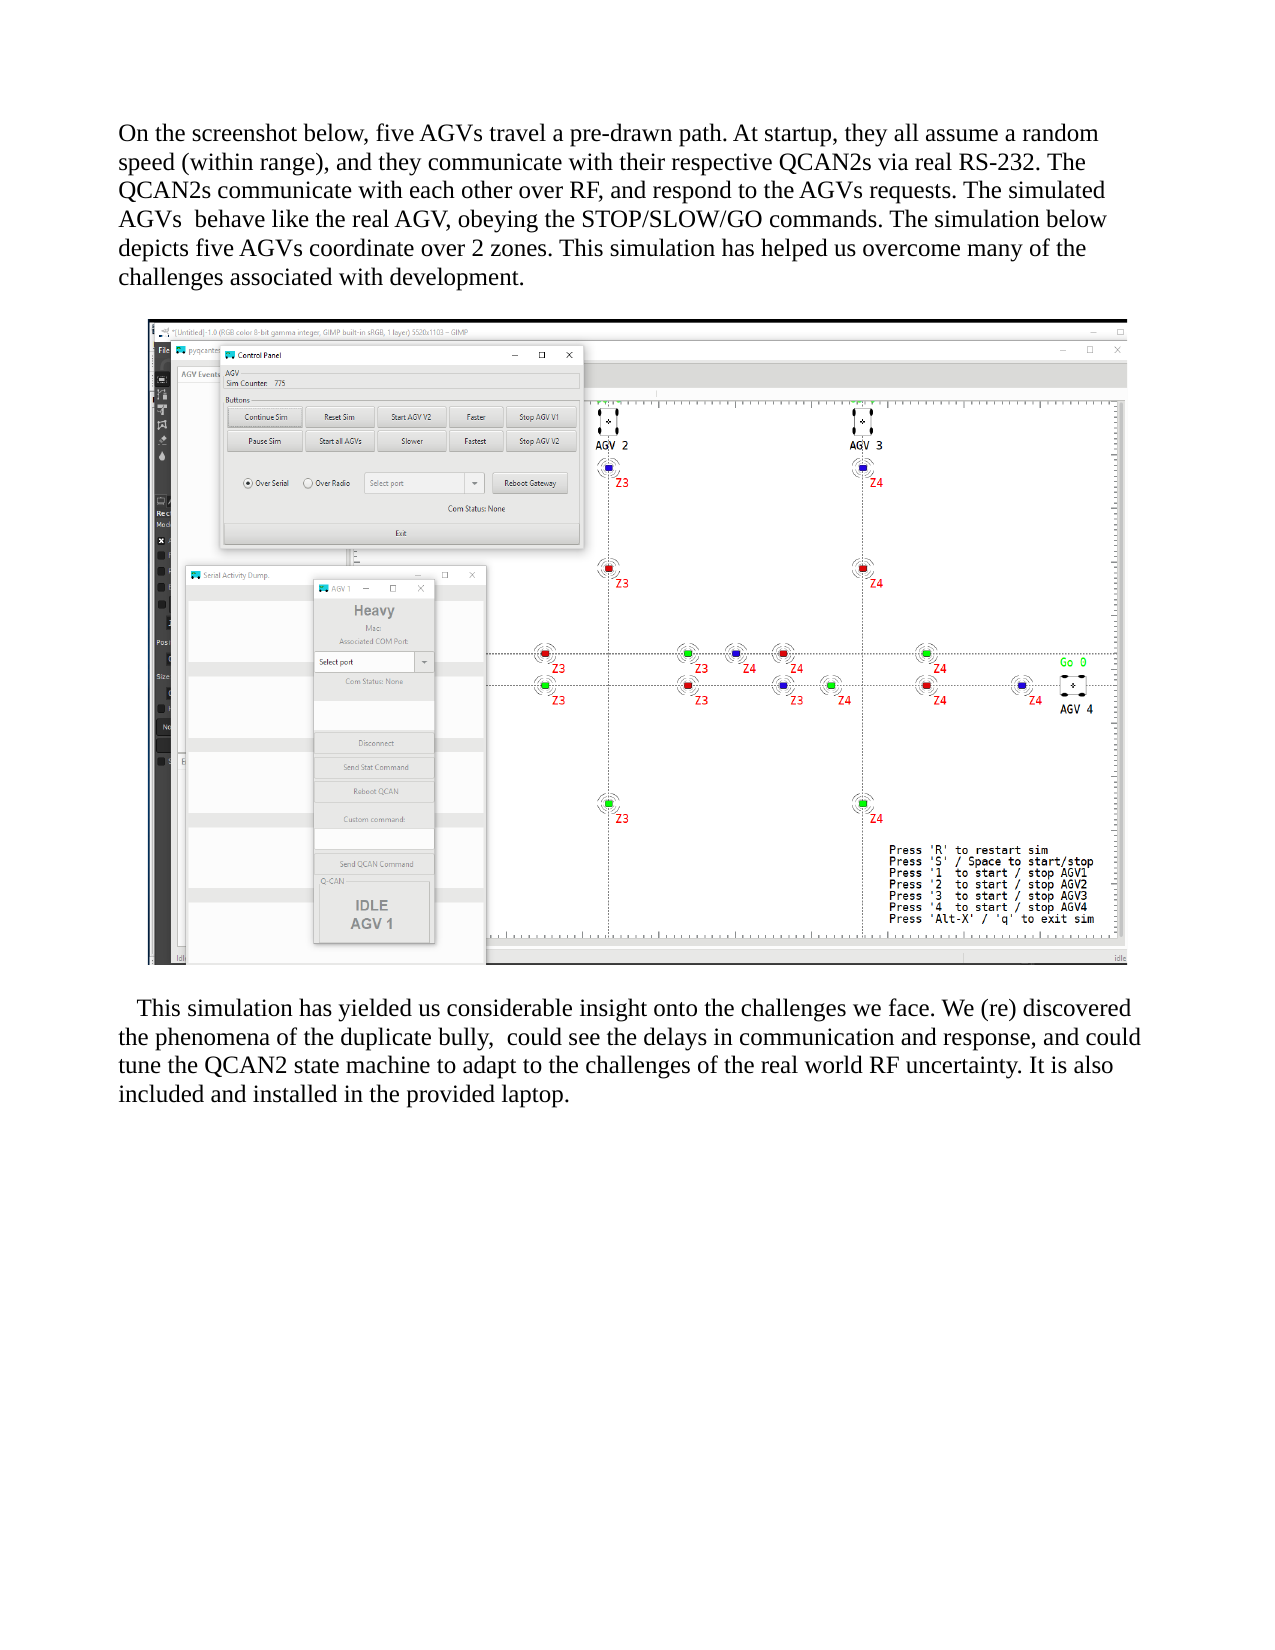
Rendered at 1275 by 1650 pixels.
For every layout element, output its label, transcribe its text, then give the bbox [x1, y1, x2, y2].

text This simulation has yielded us considerable insight onto the challenges we face. We (re) discovered the phenomena of the duplicate bully, could see the delays in communication and response, and could tune the QCAN2 state machine to adapt to the challenges of the real world RF uncertainty. It is also included and installed in the provided laptop. [118, 993, 1157, 1108]
text On the screenshot below, five AGVs travel a pre-drawn path. At startup, they all assume a random speed (within range), and they communicate with their respective QCAN2s via real RS-232. The QCAN2s communicate with each other over RF, and respond to the AGVs requests. The simulated AGVs behave like the real AGV, obeying the STOP/SLOW/GO commands. The simulation below depicts five AGVs coordinate over 2 zones. This simulation has helped us overcome many of the challenges associated with development. [118, 118, 1157, 291]
picture [147, 319, 1128, 965]
